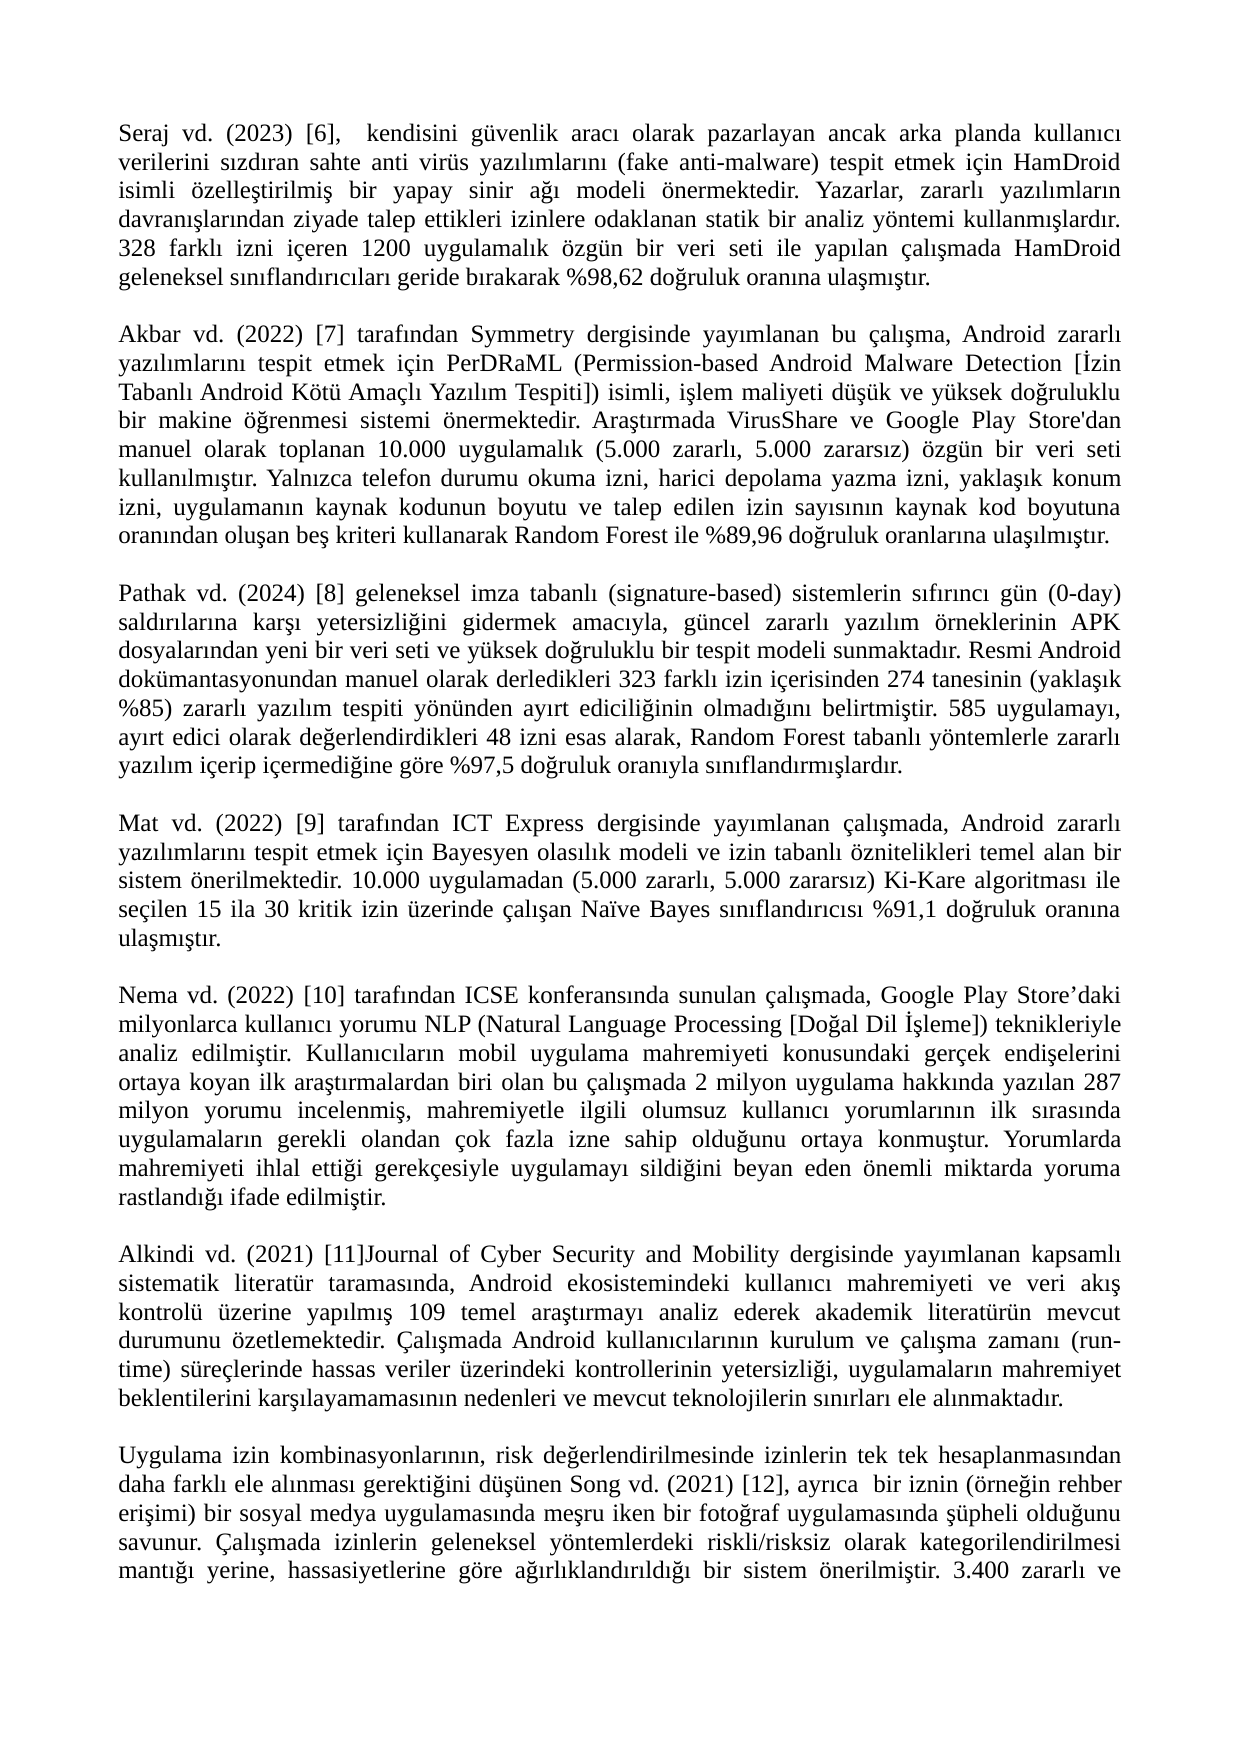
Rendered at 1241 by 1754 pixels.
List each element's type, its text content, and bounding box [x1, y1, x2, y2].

text Alkindi vd. (2021) [11]Journal of Cyber Security and Mobility dergisinde yayımlanan kapsamlı sistematik literatür taramasında, Android ekosistemindeki kullanıcı mahremiyeti ve veri akış kontrolü üzerine yapılmış 109 temel araştırmayı analiz ederek akademik literatürün mevcut durumunu özetlemektedir. Çalışmada Android kullanıcılarının kurulum ve çalışma zamanı (run-time) süreçlerinde hassas veriler üzerindeki kontrollerinin yetersizliği, uygulamaların mahremiyet beklentilerini karşılayamamasının nedenleri ve mevcut teknolojilerin sınırları ele alınmaktadır. [118, 1239, 1122, 1412]
text Seraj vd. (2023) [6], kendisini güvenlik aracı olarak pazarlayan ancak arka planda kullanıcı verilerini sızdıran sahte anti virüs yazılımlarını (fake anti-malware) tespit etmek için HamDroid isimli özelleştirilmiş bir yapay sinir ağı modeli önermektedir. Yazarlar, zararlı yazılımların davranışlarından ziyade talep ettikleri izinlere odaklanan statik bir analiz yöntemi kullanmışlardır. 328 farklı izni içeren 1200 uygulamalık özgün bir veri seti ile yapılan çalışmada HamDroid geleneksel sınıflandırıcıları geride bırakarak %98,62 doğruluk oranına ulaşmıştır. [118, 118, 1122, 291]
text Nema vd. (2022) [10] tarafından ICSE konferansında sunulan çalışmada, Google Play Store’daki milyonlarca kullanıcı yorumu NLP (Natural Language Processing [Doğal Dil İşleme]) teknikleriyle analiz edilmiştir. Kullanıcıların mobil uygulama mahremiyeti konusundaki gerçek endişelerini ortaya koyan ilk araştırmalardan biri olan bu çalışmada 2 milyon uygulama hakkında yazılan 287 milyon yorumu incelenmiş, mahremiyetle ilgili olumsuz kullanıcı yorumlarının ilk sırasında uygulamaların gerekli olandan çok fazla izne sahip olduğunu ortaya konmuştur. Yorumlarda mahremiyeti ihlal ettiği gerekçesiyle uygulamayı sildiğini beyan eden önemli miktarda yoruma rastlandığı ifade edilmiştir. [118, 981, 1122, 1211]
text Akbar vd. (2022) [7] tarafından Symmetry dergisinde yayımlanan bu çalışma, Android zararlı yazılımlarını tespit etmek için PerDRaML (Permission-based Android Malware Detection [İzin Tabanlı Android Kötü Amaçlı Yazılım Tespiti]) isimli, işlem maliyeti düşük ve yüksek doğruluklu bir makine öğrenmesi sistemi önermektedir. Araştırmada VirusShare ve Google Play Store'dan manuel olarak toplanan 10.000 uygulamalık (5.000 zararlı, 5.000 zararsız) özgün bir veri seti kullanılmıştır. Yalnızca telefon durumu okuma izni, harici depolama yazma izni, yaklaşık konum izni, uygulamanın kaynak kodunun boyutu ve talep edilen izin sayısının kaynak kod boyutuna oranından oluşan beş kriteri kullanarak Random Forest ile %89,96 doğruluk oranlarına ulaşılmıştır. [118, 319, 1122, 549]
text Mat vd. (2022) [9] tarafından ICT Express dergisinde yayımlanan çalışmada, Android zararlı yazılımlarını tespit etmek için Bayesyen olasılık modeli ve izin tabanlı öznitelikleri temel alan bir sistem önerilmektedir. 10.000 uygulamadan (5.000 zararlı, 5.000 zararsız) Ki-Kare algoritması ile seçilen 15 ila 30 kritik izin üzerinde çalışan Naïve Bayes sınıflandırıcısı %91,1 doğruluk oranına ulaşmıştır. [118, 808, 1122, 952]
text Pathak vd. (2024) [8] geleneksel imza tabanlı (signature-based) sistemlerin sıfırıncı gün (0-day) saldırılarına karşı yetersizliğini gidermek amacıyla, güncel zararlı yazılım örneklerinin APK dosyalarından yeni bir veri seti ve yüksek doğruluklu bir tespit modeli sunmaktadır. Resmi Android dokümantasyonundan manuel olarak derledikleri 323 farklı izin içerisinden 274 tanesinin (yaklaşık %85) zararlı yazılım tespiti yönünden ayırt ediciliğinin olmadığını belirtmiştir. 585 uygulamayı, ayırt edici olarak değerlendirdikleri 48 izni esas alarak, Random Forest tabanlı yöntemlerle zararlı yazılım içerip içermediğine göre %97,5 doğruluk oranıyla sınıflandırmışlardır. [118, 578, 1122, 779]
text Uygulama izin kombinasyonlarının, risk değerlendirilmesinde izinlerin tek tek hesaplanmasından daha farklı ele alınması gerektiğini düşünen Song vd. (2021) [12], ayrıca bir iznin (örneğin rehber erişimi) bir sosyal medya uygulamasında meşru iken bir fotoğraf uygulamasında şüpheli olduğunu savunur. Çalışmada izinlerin geleneksel yöntemlerdeki riskli/risksiz olarak kategorilendirilmesi mantığı yerine, hassasiyetlerine göre ağırlıklandırıldığı bir sistem önerilmiştir. 3.400 zararlı ve [118, 1441, 1122, 1584]
